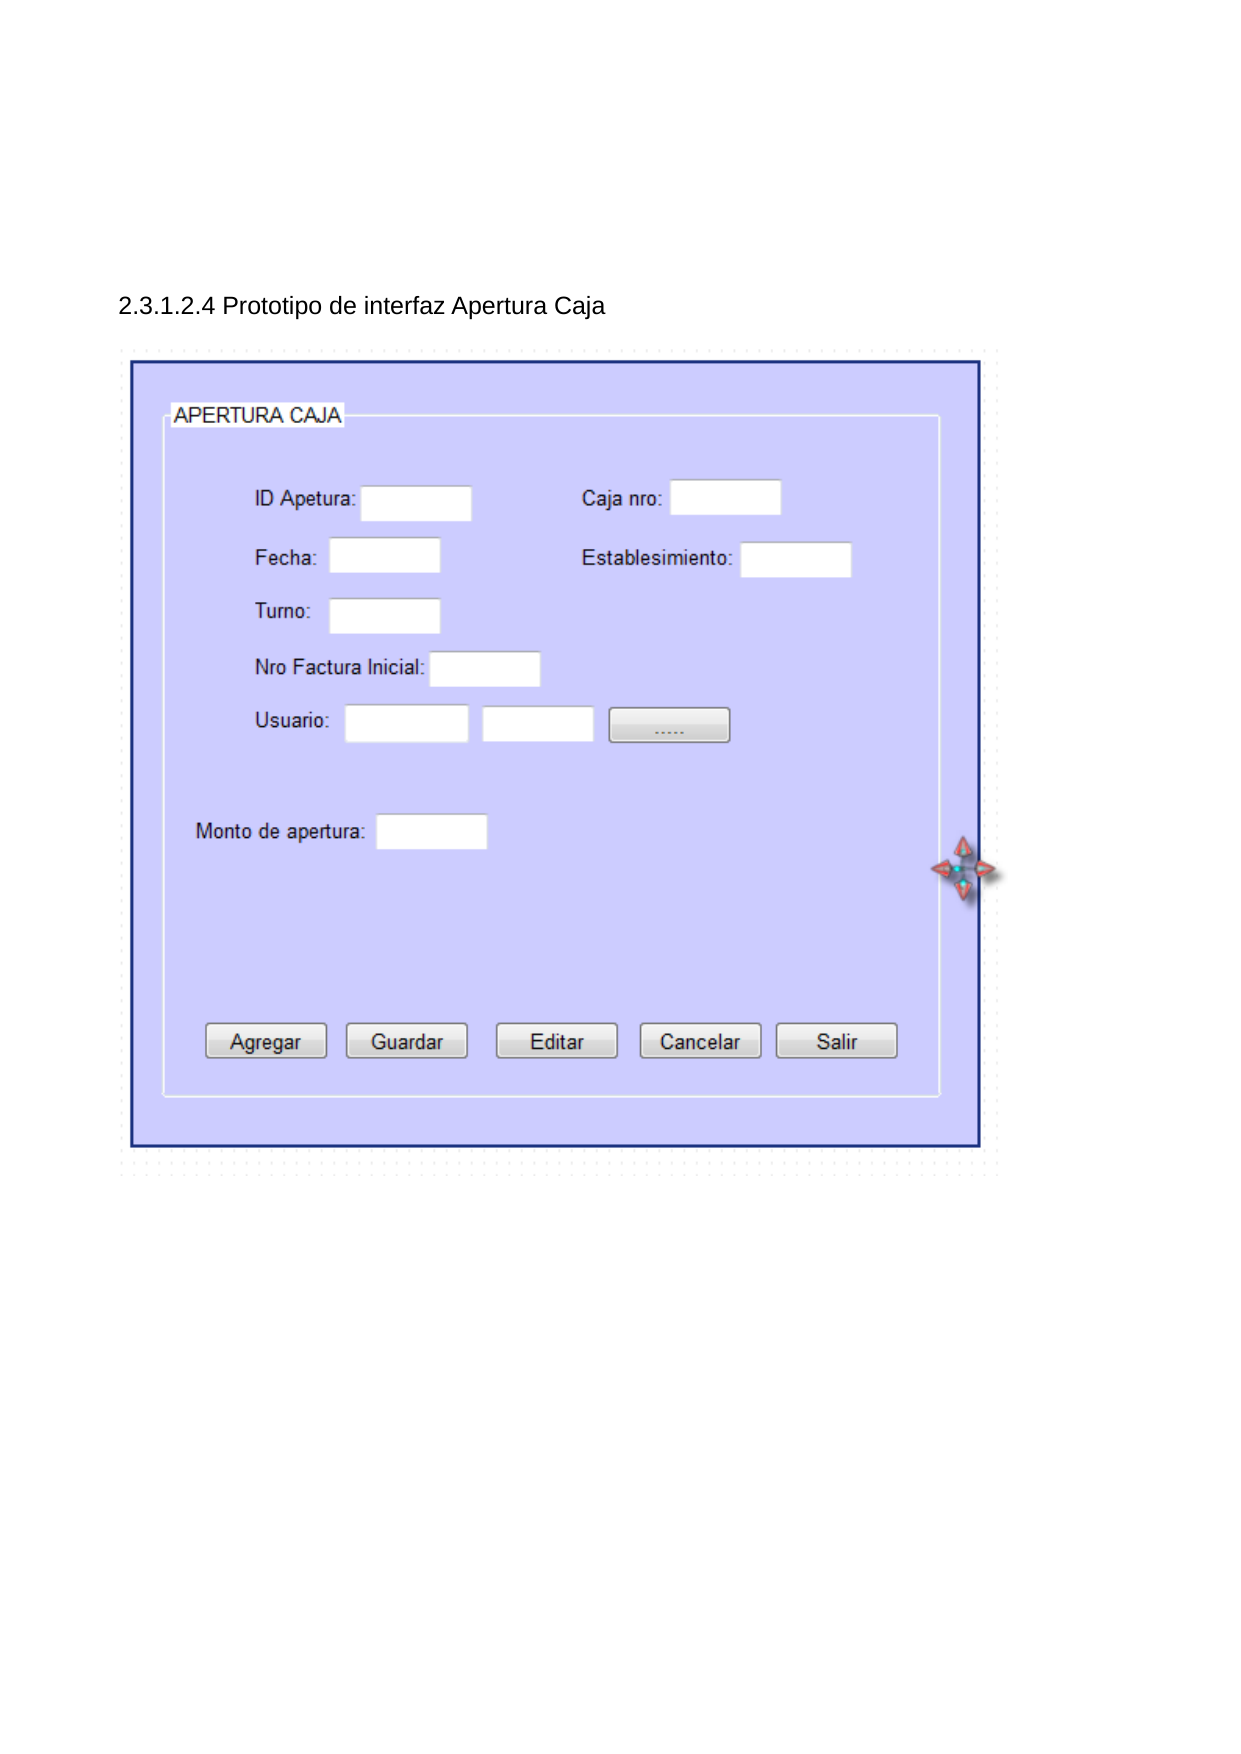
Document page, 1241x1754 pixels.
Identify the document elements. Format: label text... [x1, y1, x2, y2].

text 2.3.1.2.4 Prototipo de interfaz Apertura Caja [118, 291, 1122, 319]
